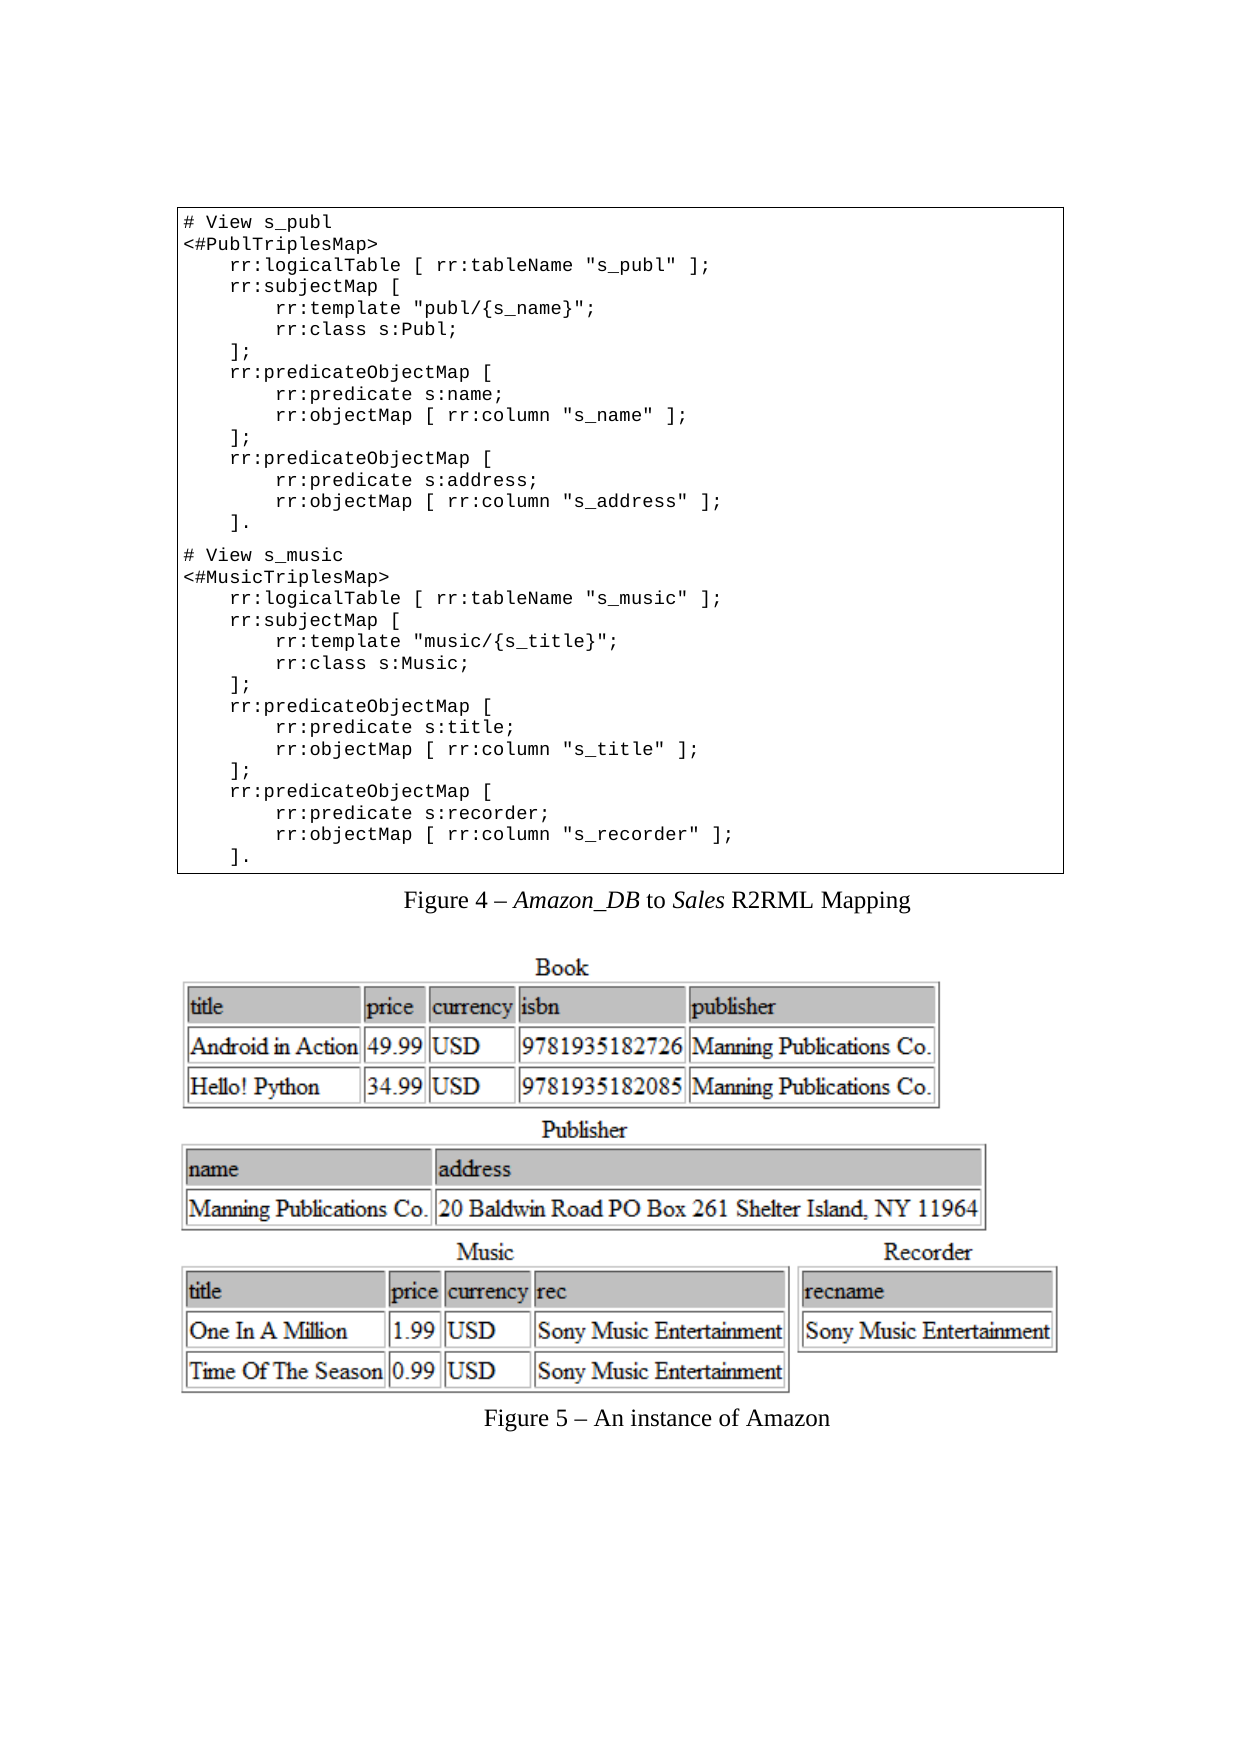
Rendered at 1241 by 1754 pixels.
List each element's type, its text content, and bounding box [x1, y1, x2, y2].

table_cell # View s_publ <#PublTriplesMap> rr:logicalTable [ rr:tableName "s_publ" ]; rr:subjectMap [ rr:template "publ/{s_name}"; rr:class s:Publ; ]; rr:predicateObjectMap [ rr:predicate s:name; rr:objectMap [ rr:column "s_name" ]; ]; rr:predicateObjectMap [ rr:predicate s:address; rr:objectMap [ rr:column "s_address" ]; ]. [178, 208, 1063, 540]
text Figure 5 – An instance of Amazon [177, 1404, 1063, 1432]
text Figure 4 – Amazon_DB to Sales R2RML Mapping [177, 886, 1063, 914]
picture [177, 954, 1063, 1404]
table_cell # View s_music <#MusicTriplesMap> rr:logicalTable [ rr:tableName "s_music" ]; rr:subjectMap [ rr:template "music/{s_title}"; rr:class s:Music; ]; rr:predicateObjectMap [ rr:predicate s:title; rr:objectMap [ rr:column "s_title" ]; ]; rr:predicateObjectMap [ rr:predicate s:recorder; rr:objectMap [ rr:column "s_recorder" ]; ]. [178, 540, 1063, 873]
